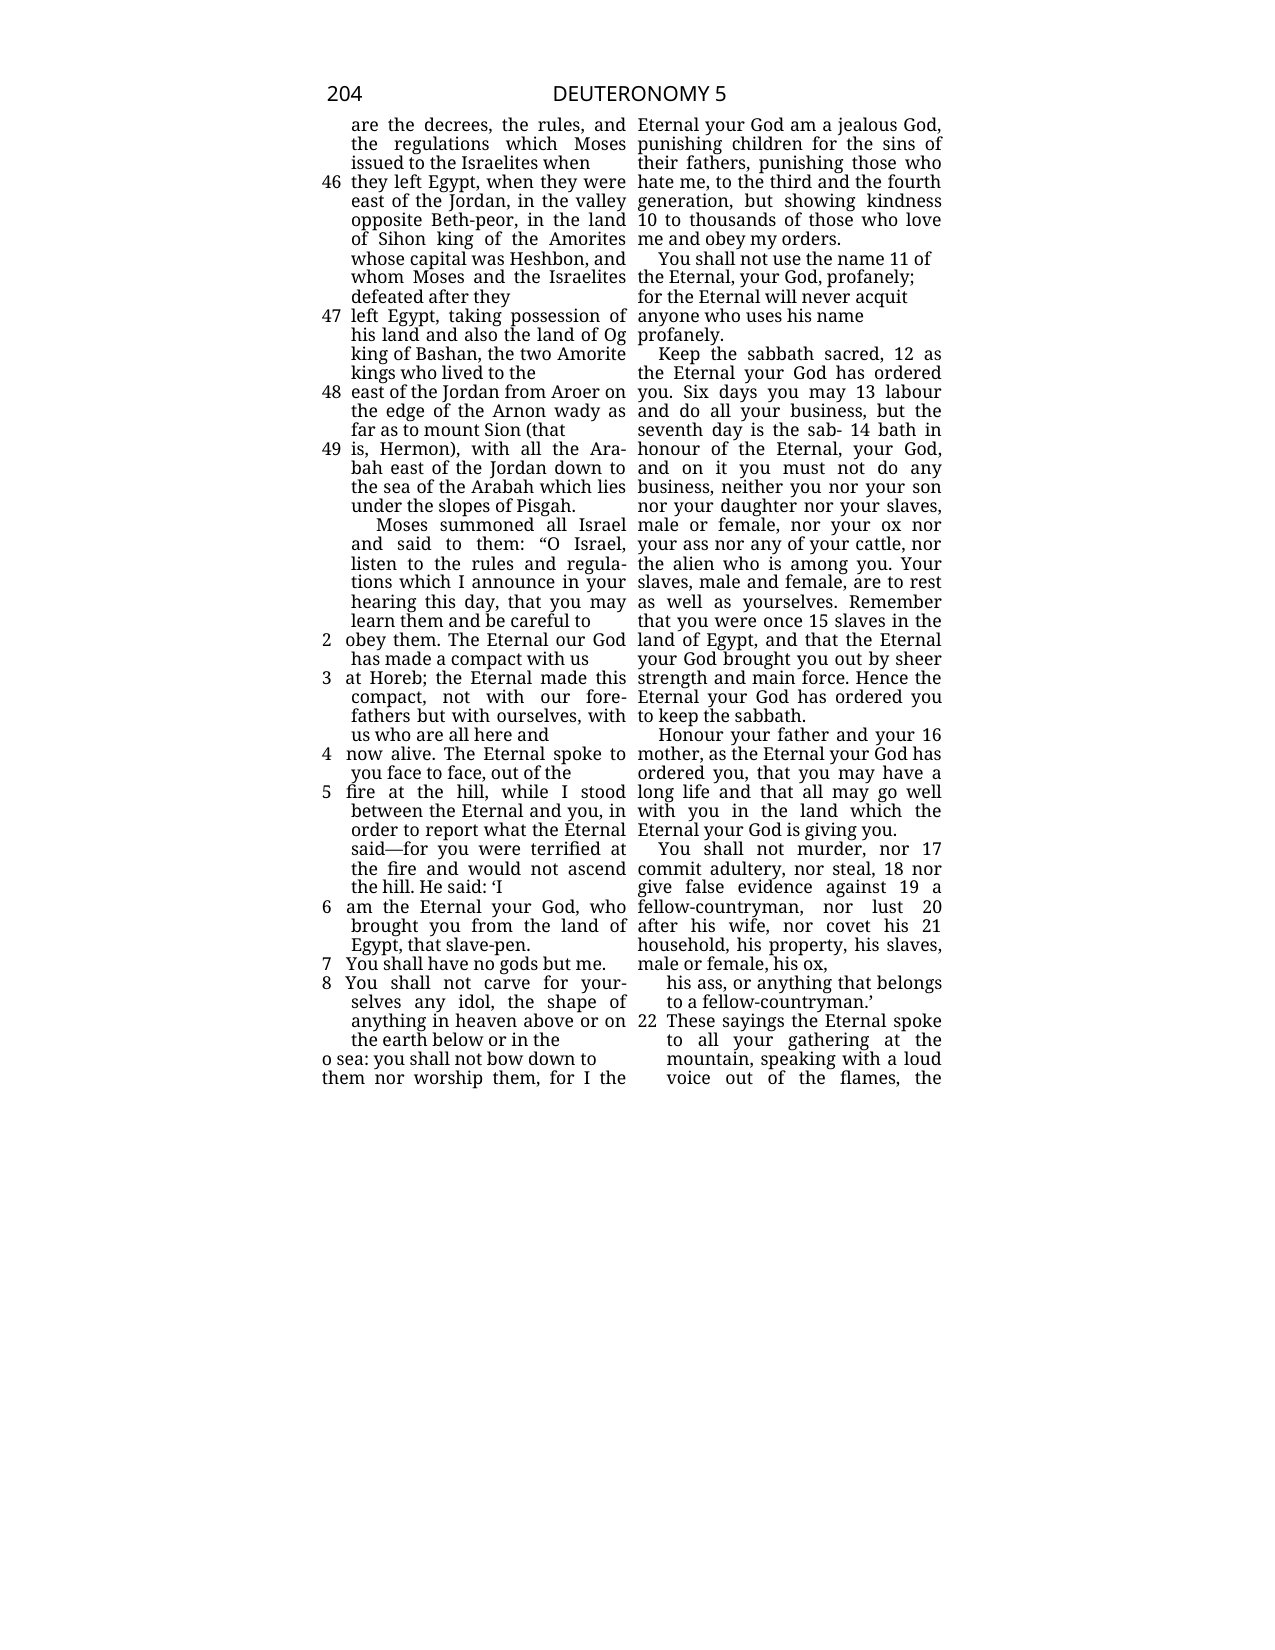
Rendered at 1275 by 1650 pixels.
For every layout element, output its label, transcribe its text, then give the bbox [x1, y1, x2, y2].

list am the Eternal your God, who brought you from the land of Egypt, that slave-pen. [322, 898, 627, 955]
text Moses summoned all Israel and said to them: “O Israel, listen to the rules and regula­tions which I announce in your hearing this day, that you may learn them and be careful to [351, 517, 627, 631]
list they left Egypt, when they were east of the Jordan, in the valley opposite Beth-peor, in the land of Sihon king of the Amorites whose capital was Heshbon, and whom Moses and the Israelites defeated after they [322, 173, 627, 307]
list You shall not carve for your­selves any idol, the shape of anything in heaven above or on the earth below or in the [322, 974, 627, 1050]
list is, Hermon), with all the Ara- bah east of the Jordan down to the sea of the Arabah which lies under the slopes of Pisgah. [322, 440, 627, 517]
text Honour your father and your 16 mother, as the Eternal your God has ordered you, that you may have a long life and that all may go well with you in the land which the Eternal your God is giving you. [637, 726, 942, 841]
list at Horeb; the Eternal made this compact, not with our fore­fathers but with ourselves, with us who are all here and [322, 669, 627, 745]
list fire at the hill, while I stood between the Eternal and you, in order to report what the Eternal said—for you were ter­rified at the fire and would not ascend the hill. He said: ‘I [322, 783, 627, 898]
text Eternal your God am a jealous God, punishing children for the sins of their fathers, punishing those who hate me, to the third and the fourth gen­eration, but showing kindness 10 to thousands of those who love me and obey my orders. [637, 116, 942, 250]
text You shall not murder, nor 17 commit adultery, nor steal, 18 nor give false evidence against 19 a fellow-countryman, nor lust 20 after his wife, nor covet his 21 household, his property, his slaves, male or female, his ox, [637, 841, 942, 974]
text You shall not use the name 11 of the Eternal, your God, pro­fanely; for the Eternal will never acquit anyone who uses his name profanely. [637, 250, 942, 345]
text them nor worship them, for I the [322, 1069, 627, 1088]
list left Egypt, taking possession of his land and also the land of Og king of Bashan, the two Amorite kings who lived to the [322, 307, 627, 383]
text o sea: you shall not bow down to [322, 1050, 627, 1069]
list These sayings the Eternal spoke to all your gathering at the mountain, speaking with a loud voice out of the flames, the [637, 1012, 942, 1088]
text Keep the sabbath sacred, 12 as the Eternal your God has ordered you. Six days you may 13 labour and do all your business, but the seventh day is the sab- 14 bath in honour of the Eternal, your God, and on it you must not do any business, neither you nor your son nor your daughter nor your slaves, male or female, nor your ox nor your ass nor any of your cattle, nor the alien who is among you. Your slaves, male and female, are to rest as well as yourselves. Remember that you were once 15 slaves in the land of Egypt, and that the Eternal your God brought you out by sheer strength and main force. Hence the Eternal your God has or­dered you to keep the sabbath. [637, 345, 942, 726]
text his ass, or anything that be­longs to a fellow-countryman.’ [666, 974, 942, 1012]
list You shall have no gods but me. [322, 955, 627, 974]
list obey them. The Eternal our God has made a compact with us [322, 631, 627, 669]
text are the decrees, the rules, and the regulations which Moses issued to the Israelites when [351, 116, 627, 173]
list now alive. The Eternal spoke to you face to face, out of the [322, 745, 627, 783]
list east of the Jordan from Aroer on the edge of the Arnon wady as far as to mount Sion (that [322, 383, 627, 440]
